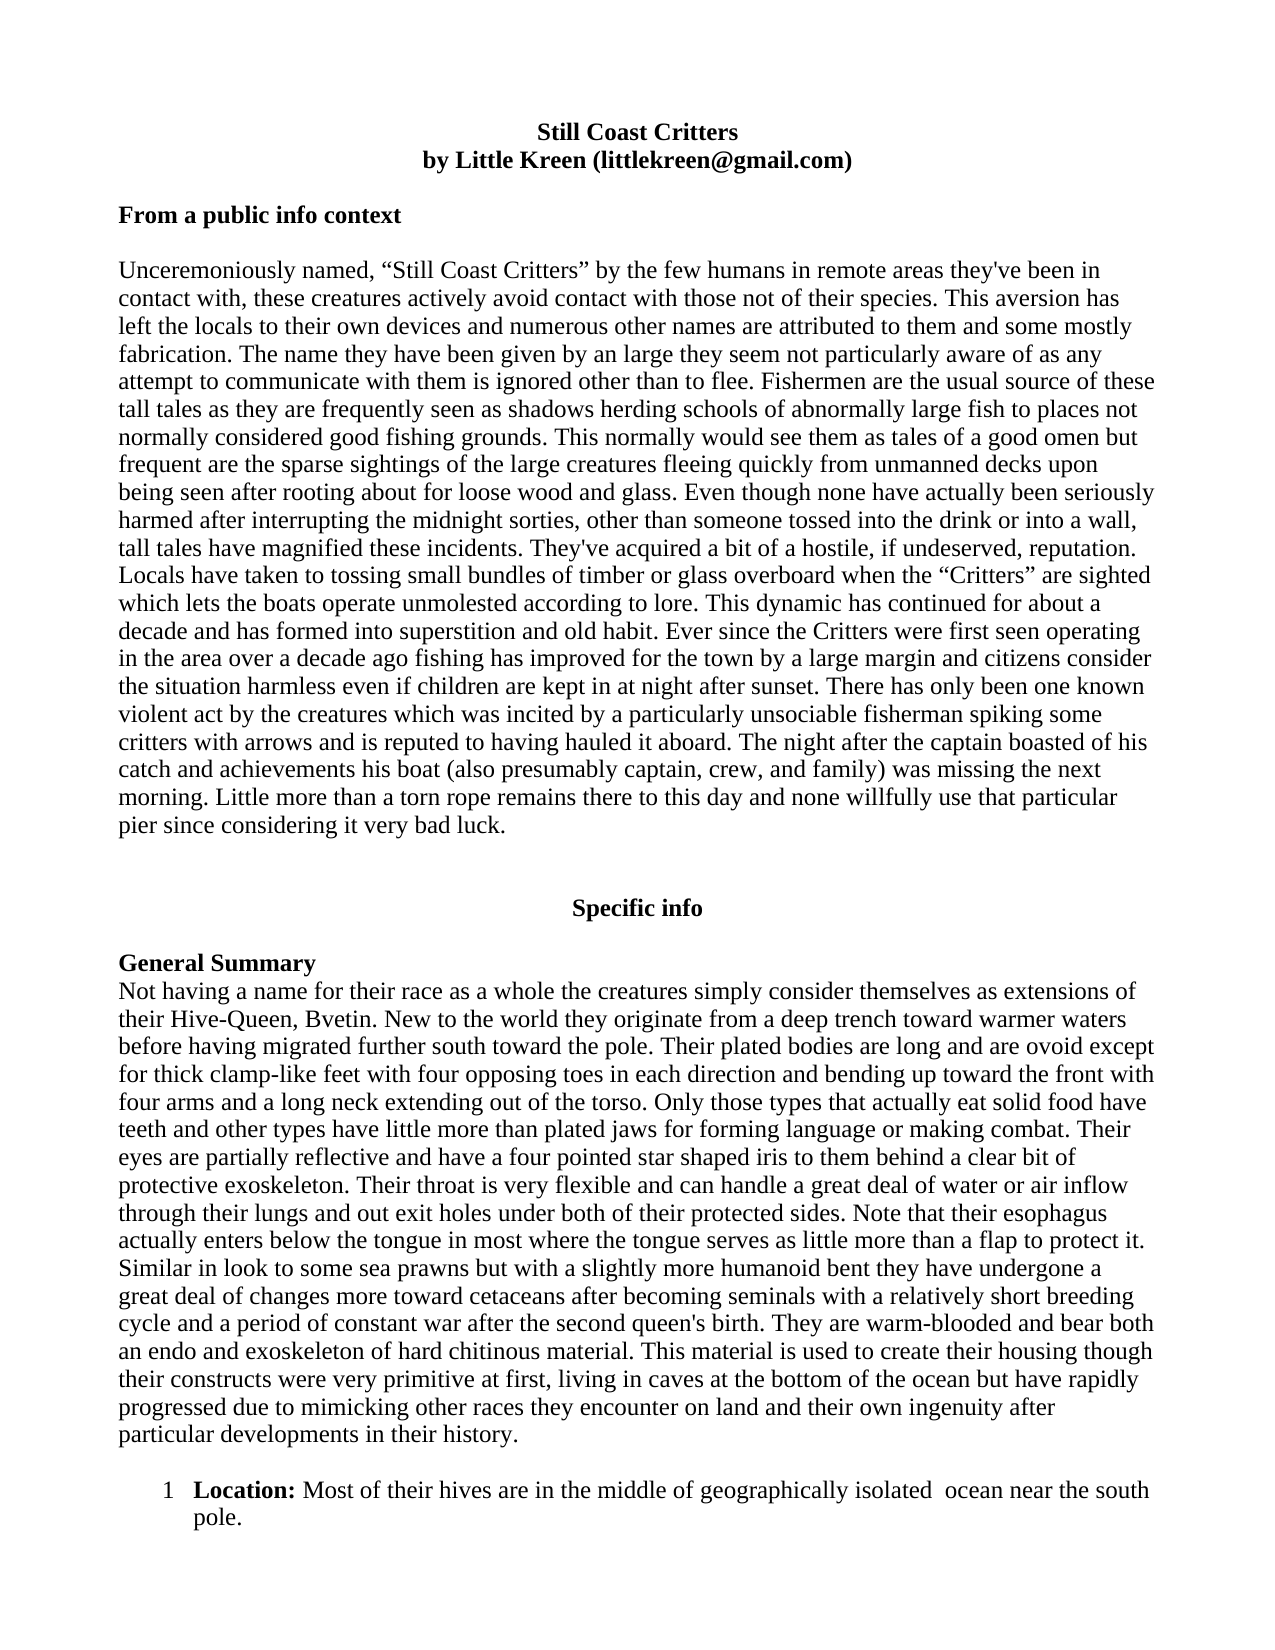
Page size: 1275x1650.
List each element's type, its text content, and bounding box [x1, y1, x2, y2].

text From a public info context [118, 201, 1157, 229]
text Unceremoniously named, “Still Coast Critters” by the few humans in remote areas they've been in contact with, these creatures actively avoid contact with those not of their species. This aversion has left the locals to their own devices and numerous other names are attributed to them and some mostly fabrication. The name they have been given by an large they seem not particularly aware of as any attempt to communicate with them is ignored other than to flee. Fishermen are the usual source of these tall tales as they are frequently seen as shadows herding schools of abnormally large fish to places not normally considered good fishing grounds. This normally would see them as tales of a good omen but frequent are the sparse sightings of the large creatures fleeing quickly from unmanned decks upon being seen after rooting about for loose wood and glass. Even though none have actually been seriously harmed after interrupting the midnight sorties, other than someone tossed into the drink or into a wall, tall tales have magnified these incidents. They've acquired a bit of a hostile, if undeserved, reputation. Locals have taken to tossing small bundles of timber or glass overboard when the “Critters” are sighted which lets the boats operate unmolested according to lore. This dynamic has continued for about a decade and has formed into superstition and old habit. Ever since the Critters were first seen operating in the area over a decade ago fishing has improved for the town by a large margin and citizens consider the situation harmless even if children are kept in at night after sunset. There has only been one known violent act by the creatures which was incited by a particularly unsociable fisherman spiking some critters with arrows and is reputed to having hauled it aboard. The night after the captain boasted of his catch and achievements his boat (also presumably captain, crew, and family) was missing the next morning. Little more than a torn rope remains there to this day and none willfully use that particular pier since considering it very bad luck. [118, 257, 1157, 838]
text by Little Kreen (littlekreen@gmail.com) [118, 146, 1157, 173]
list Location: Most of their hives are in the middle of geographically isolated ocean near the south pole. [156, 1476, 1157, 1531]
text Not having a name for their race as a whole the creatures simply consider themselves as extensions of their Hive-Queen, Bvetin. New to the world they originate from a deep trench toward warmer waters before having migrated further south toward the pole. Their plated bodies are long and are ovoid except for thick clamp-like feet with four opposing toes in each direction and bending up toward the front with four arms and a long neck extending out of the torso. Only those types that actually eat solid food have teeth and other types have little more than plated jaws for forming language or making combat. Their eyes are partially reflective and have a four pointed star shaped iris to them behind a clear bit of protective exoskeleton. Their throat is very flexible and can handle a great deal of water or air inflow through their lungs and out exit holes under both of their protected sides. Note that their esophagus actually enters below the tongue in most where the tongue serves as little more than a flap to protect it. Similar in look to some sea prawns but with a slightly more humanoid bent they have undergone a great deal of changes more toward cetaceans after becoming seminals with a relatively short breeding cycle and a period of constant war after the second queen's birth. They are warm-blooded and bear both an endo and exoskeleton of hard chitinous material. This material is used to create their housing though their constructs were very primitive at first, living in caves at the bottom of the ocean but have rapidly progressed due to mimicking other races they encounter on land and their own ingenuity after particular developments in their history. [118, 977, 1157, 1448]
text Specific info [118, 894, 1157, 922]
text General Summary [118, 949, 1157, 977]
text Still Coast Critters [118, 118, 1157, 146]
